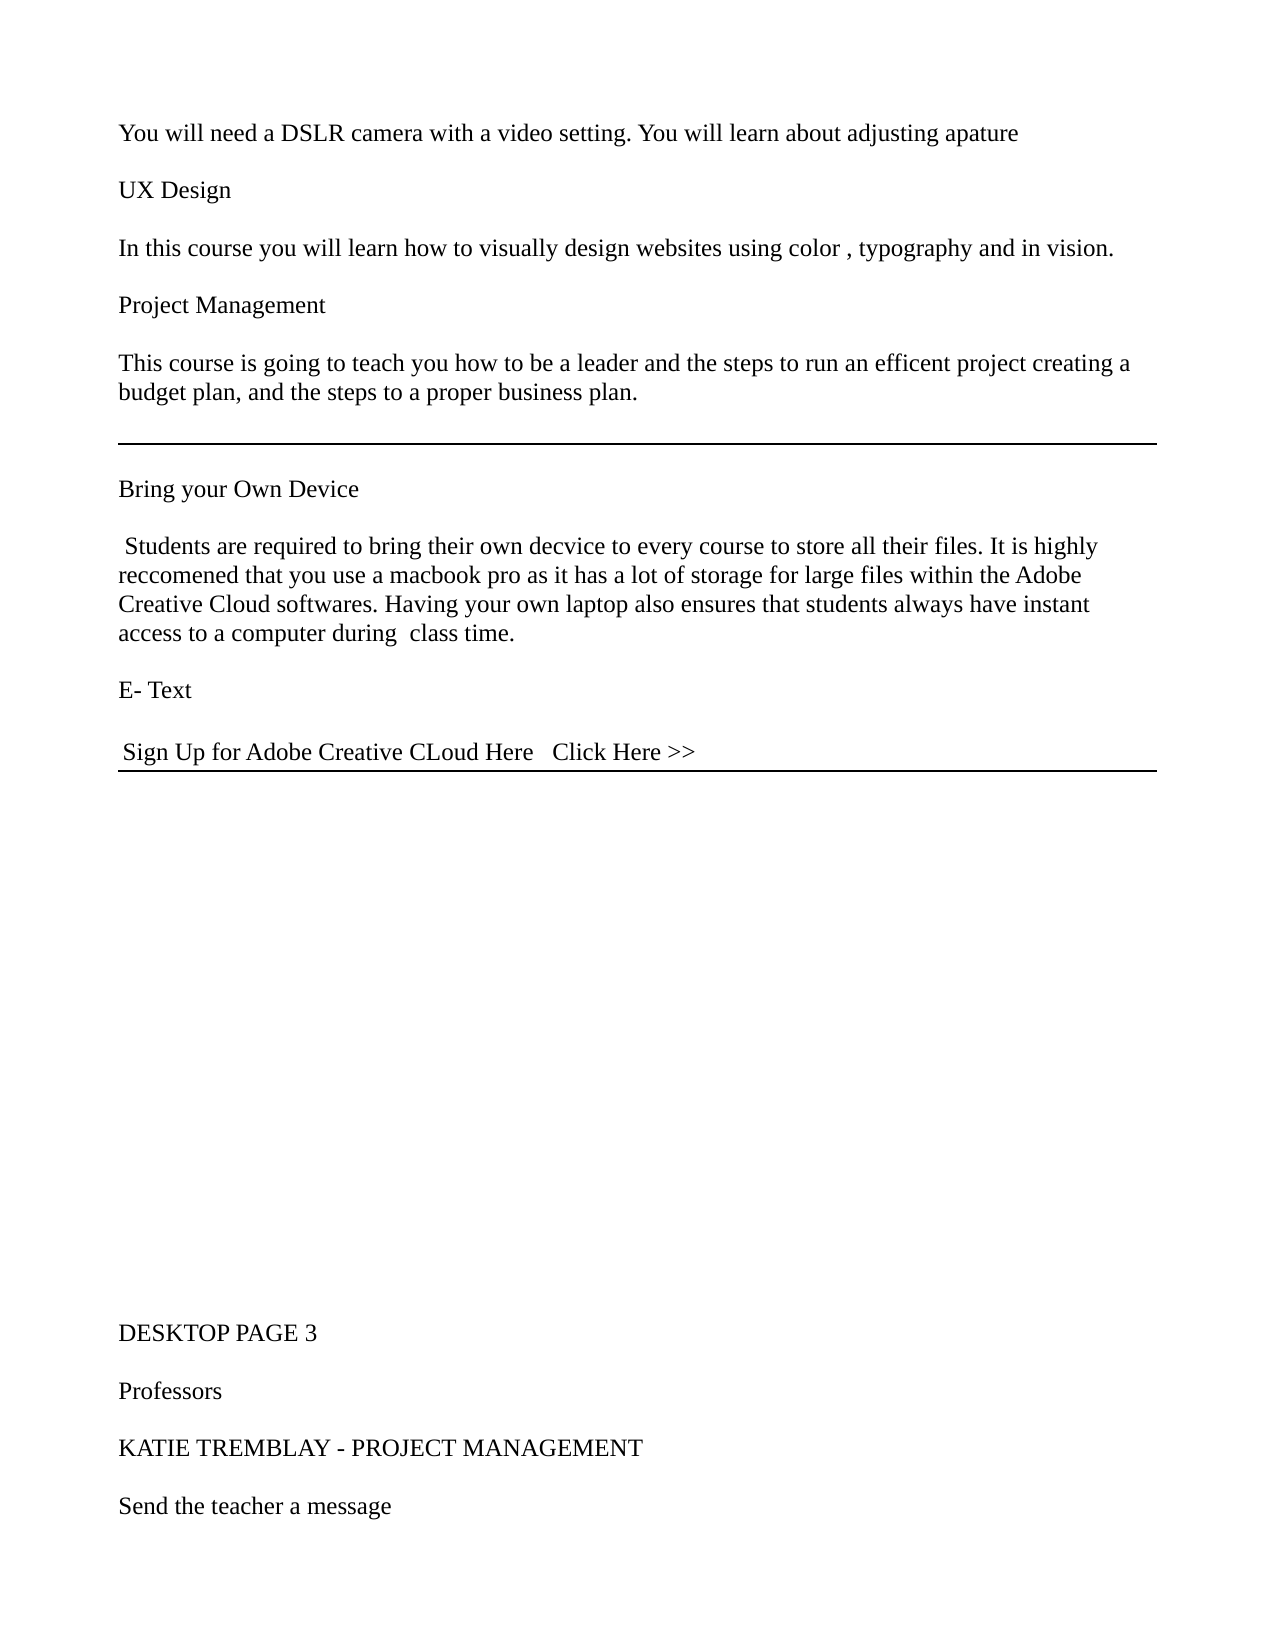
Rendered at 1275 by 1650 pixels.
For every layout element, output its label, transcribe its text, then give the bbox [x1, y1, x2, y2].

text In this course you will learn how to visually design websites using color , typography and in vision. [118, 233, 1157, 262]
text UX Design [118, 176, 1157, 204]
text Professors [118, 1376, 1157, 1405]
text This course is going to teach you how to be a leader and the steps to run an efficent project creating a budget plan, and the steps to a proper business plan. [118, 348, 1157, 406]
text Students are required to bring their own decvice to every course to store all their files. It is highly reccomened that you use a macbook pro as it has a lot of storage for large files within the Adobe Creative Cloud softwares. Having your own laptop also ensures that students always have instant access to a computer during class time. [118, 531, 1157, 646]
text Project Management [118, 291, 1157, 319]
text KATIE TREMBLAY - PROJECT MANAGEMENT [118, 1433, 1157, 1462]
text Sign Up for Adobe Creative CLoud Here Click Here >> [118, 733, 1157, 770]
text E- Text [118, 675, 1157, 704]
text Bring your Own Device [118, 474, 1157, 503]
text You will need a DSLR camera with a video setting. You will learn about adjusting apature [118, 118, 1157, 147]
text Send the teacher a message [118, 1491, 1157, 1520]
text DESKTOP PAGE 3 [118, 1318, 1157, 1347]
